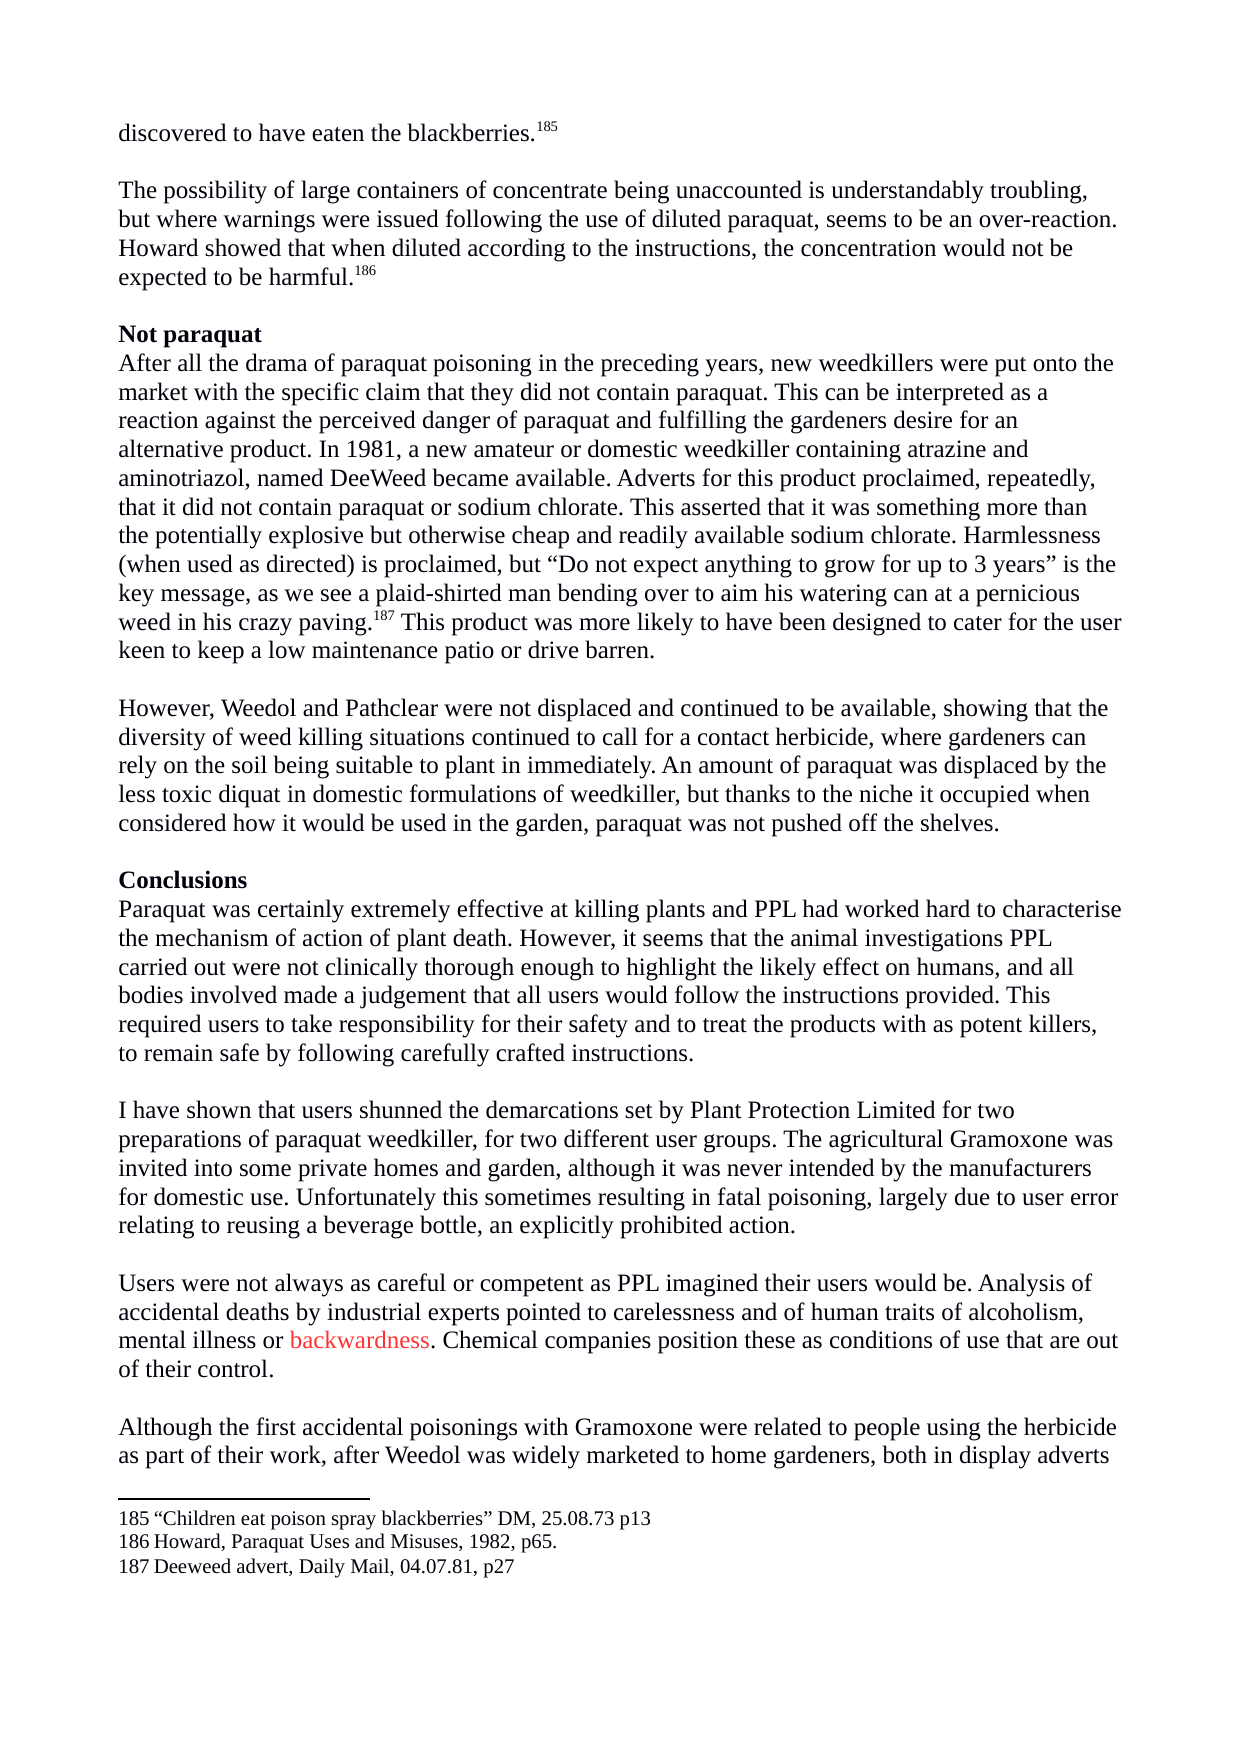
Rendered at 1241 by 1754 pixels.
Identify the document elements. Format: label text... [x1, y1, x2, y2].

text Paraquat was certainly extremely effective at killing plants and PPL had worked hard to characterise the mechanism of action of plant death. However, it seems that the animal investigations PPL carried out were not clinically thorough enough to highlight the likely effect on humans, and all bodies involved made a judgement that all users would follow the instructions provided. This required users to take responsibility for their safety and to treat the products with as potent killers, to remain safe by following carefully crafted instructions. [118, 894, 1122, 1067]
text Deeweed advert, Daily Mail, 04.07.81, p27 [118, 1553, 1122, 1578]
text Howard, Paraquat Uses and Misuses, 1982, p65. [118, 1529, 1122, 1553]
text “Children eat poison spray blackberries” DM, 25.08.73 p13 [118, 1505, 1122, 1529]
text discovered to have eaten the blackberries. [118, 118, 1122, 147]
text However, Weedol and Pathclear were not displaced and continued to be available, showing that the diversity of weed killing situations continued to call for a contact herbicide, where gardeners can rely on the soil being suitable to plant in immediately. An amount of paraquat was displaced by the less toxic diquat in domestic formulations of weedkiller, but thanks to the niche it occupied when considered how it would be used in the garden, paraquat was not pushed off the shelves. [118, 693, 1122, 837]
text I have shown that users shunned the demarcations set by Plant Protection Limited for two preparations of paraquat weedkiller, for two different user groups. The agricultural Gramoxone was invited into some private homes and garden, although it was never intended by the manufacturers for domestic use. Unfortunately this sometimes resulting in fatal poisoning, largely due to user error relating to reusing a beverage bottle, an explicitly prohibited action. [118, 1096, 1122, 1239]
text Conclusions [118, 866, 1122, 894]
text Users were not always as careful or competent as PPL imagined their users would be. Analysis of accidental deaths by industrial experts pointed to carelessness and of human traits of alcoholism, mental illness or backwardness. Chemical companies position these as conditions of use that are out of their control. [118, 1268, 1122, 1383]
text Not paraquat [118, 319, 1122, 348]
text The possibility of large containers of concentrate being unaccounted is understandably troubling, but where warnings were issued following the use of diluted paraquat, seems to be an over-reaction. Howard showed that when diluted according to the instructions, the concentration would not be expected to be harmful. [118, 176, 1122, 291]
text After all the drama of paraquat poisoning in the preceding years, new weedkillers were put onto the market with the specific claim that they did not contain paraquat. This can be interpreted as a reaction against the perceived danger of paraquat and fulfilling the gardeners desire for an alternative product. In 1981, a new amateur or domestic weedkiller containing atrazine and aminotriazol, named DeeWeed became available. Adverts for this product proclaimed, repeatedly, that it did not contain paraquat or sodium chlorate. This asserted that it was something more than the potentially explosive but otherwise cheap and readily available sodium chlorate. Harmlessness (when used as directed) is proclaimed, but “Do not expect anything to grow for up to 3 years” is the key message, as we see a plaid-shirted man bending over to aim his watering can at a pernicious weed in his crazy paving. This product was more likely to have been designed to cater for the user keen to keep a low maintenance patio or drive barren. [118, 348, 1122, 664]
text Although the first accidental poisonings with Gramoxone were related to people using the herbicide as part of their work, after Weedol was widely marketed to home gardeners, both in display adverts [118, 1412, 1122, 1469]
